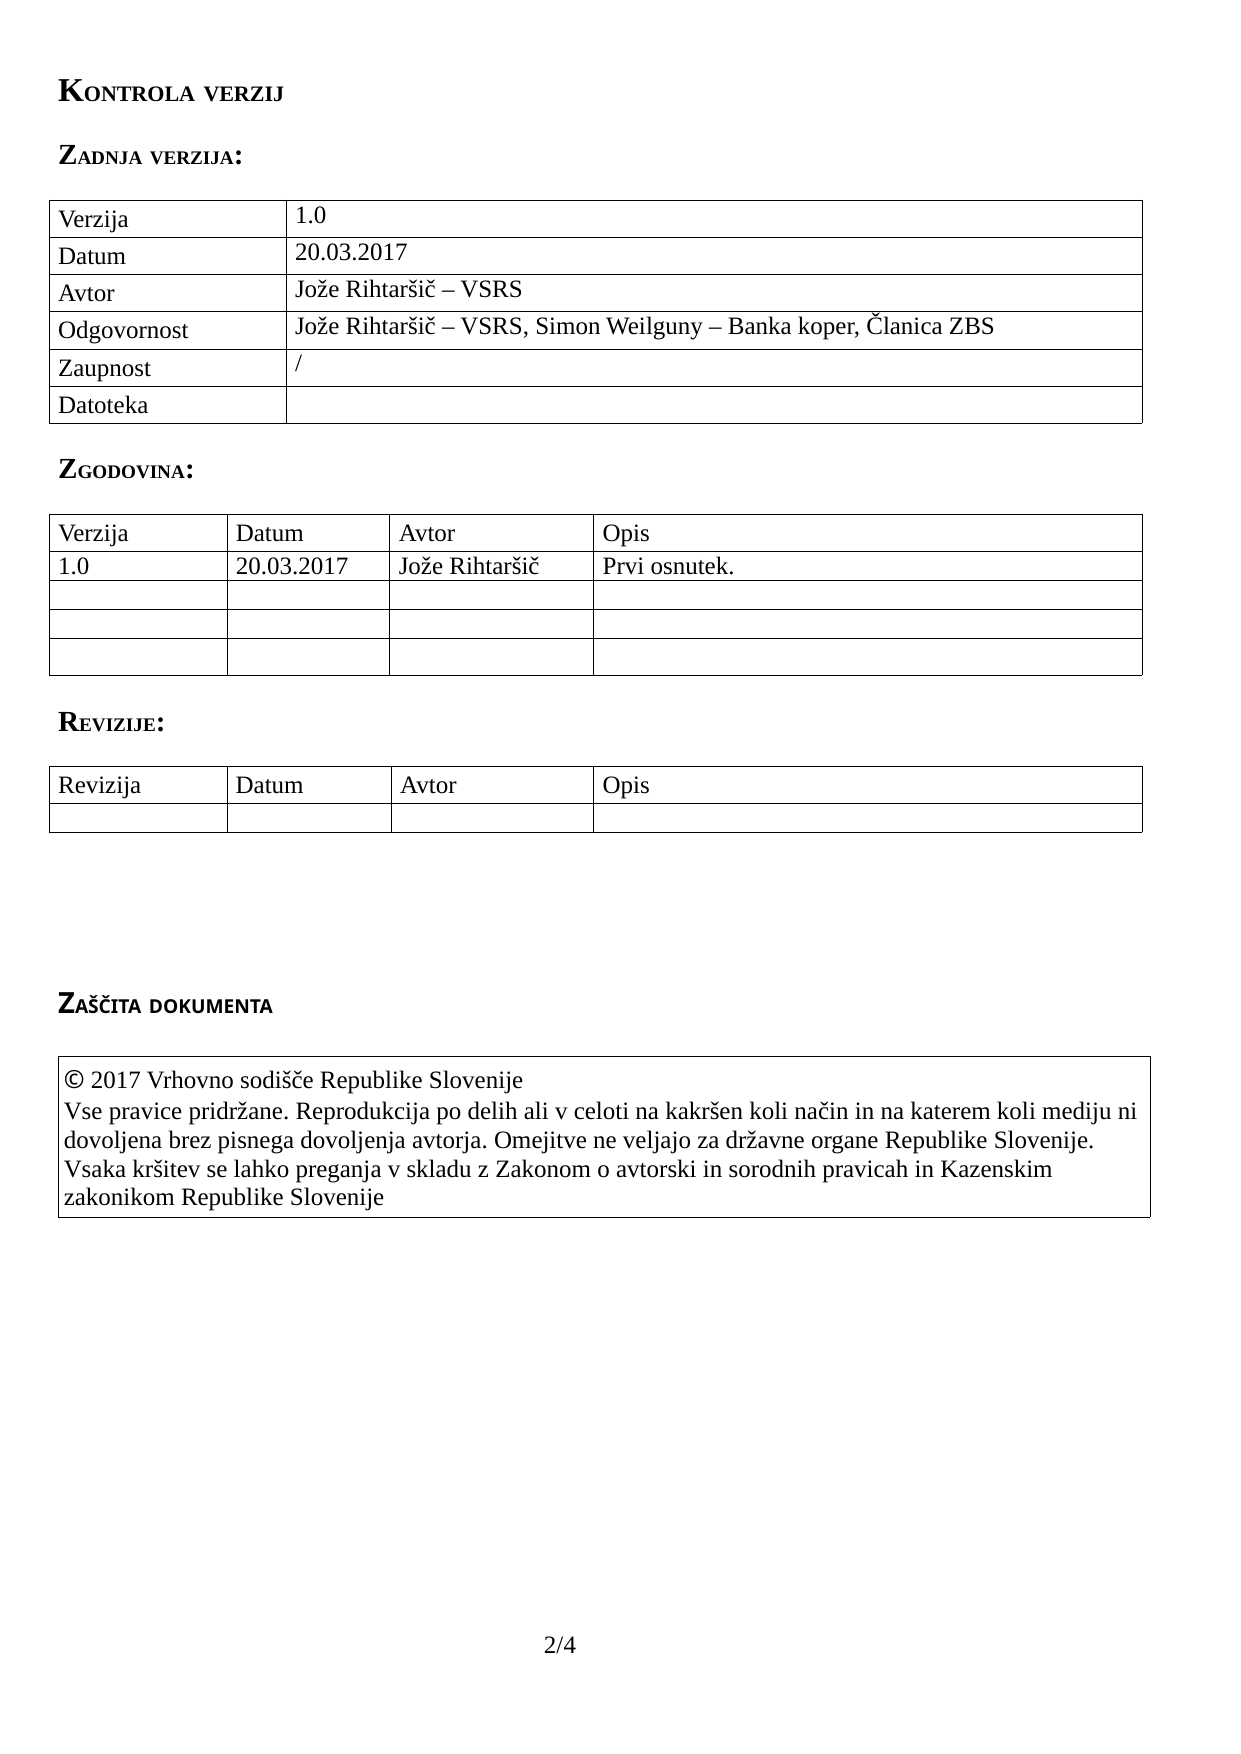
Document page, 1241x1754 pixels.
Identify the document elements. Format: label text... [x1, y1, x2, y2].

table_cell Datoteka [50, 387, 286, 423]
table_header Opis [594, 515, 1142, 551]
table_cell [594, 804, 1142, 832]
table_cell [50, 804, 227, 832]
table_header Revizija [50, 767, 227, 803]
table_cell [594, 610, 1142, 638]
table_cell Jože Rihtaršič [390, 552, 593, 580]
table_cell 1.0 [50, 552, 227, 580]
table_cell [228, 804, 391, 832]
table_cell [50, 639, 227, 675]
table_cell [392, 804, 593, 832]
table_header Verzija [50, 515, 227, 551]
table_header Avtor [390, 515, 593, 551]
table_cell [228, 639, 389, 675]
table_cell Avtor [50, 275, 286, 311]
table_cell [594, 581, 1142, 609]
text Zaščita dokumenta [58, 982, 1177, 1022]
table_cell [228, 610, 389, 638]
table_header Verzija [50, 201, 286, 237]
table_header 1.0 [287, 201, 1142, 237]
table_header Datum [228, 515, 389, 551]
table_cell [287, 387, 1142, 423]
table_cell Datum [50, 238, 286, 274]
table_cell [390, 610, 593, 638]
table_cell Prvi osnutek. [594, 552, 1142, 580]
table_cell [390, 581, 593, 609]
table_cell [228, 581, 389, 609]
table_cell Zaupnost [50, 350, 286, 386]
table_header Datum [228, 767, 391, 803]
table_cell 20.03.2017 [228, 552, 389, 580]
table_cell / [287, 350, 1142, 386]
text Zadnja verzija: [58, 137, 1177, 171]
table_cell [390, 639, 593, 675]
table_cell [594, 639, 1142, 675]
text Kontrola verzij [58, 70, 1177, 109]
table_cell Jože Rihtaršič – VSRS [287, 275, 1142, 311]
table_header Avtor [392, 767, 593, 803]
text Zgodovina: [58, 452, 1177, 485]
table_header Opis [594, 767, 1142, 803]
table_cell [50, 581, 227, 609]
text Revizije: [58, 704, 1177, 737]
table_cell Jože Rihtaršič – VSRS, Simon Weilguny – Banka koper, Članica ZBS [287, 312, 1142, 348]
table_cell 20.03.2017 [287, 238, 1142, 274]
table_cell Odgovornost [50, 312, 286, 348]
table_cell [50, 610, 227, 638]
table_header © 2017 Vrhovno sodišče Republike Slovenije Vse pravice pridržane. Reprodukcija po delih ali v celoti na kakršen koli način in na katerem koli mediju ni dovoljena brez pisnega dovoljenja avtorja. Omejitve ne veljajo za državne organe Republike Slovenije. Vsaka kršitev se lahko preganja v skladu z Zakonom o avtorski in sorodnih pravicah in Kazenskim zakonikom Republike Slovenije [59, 1057, 1150, 1217]
